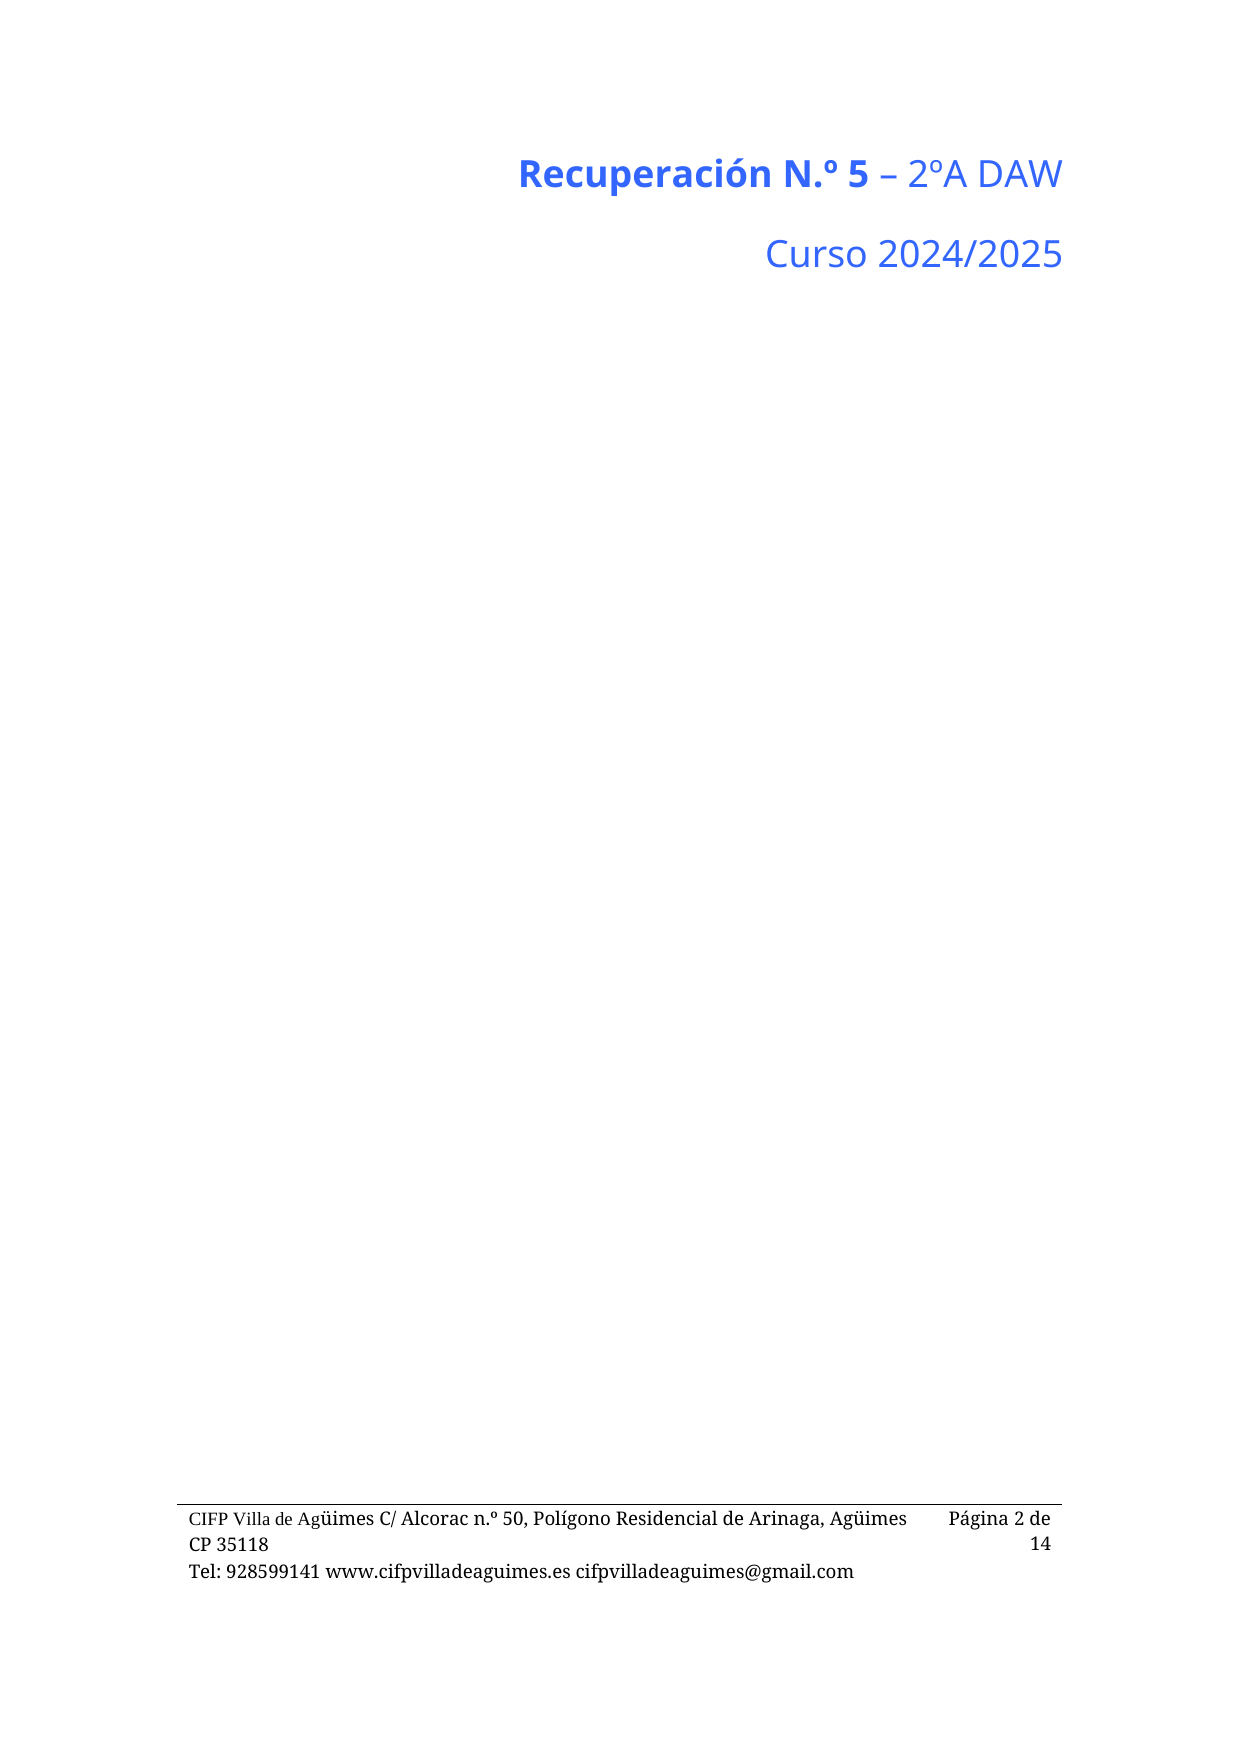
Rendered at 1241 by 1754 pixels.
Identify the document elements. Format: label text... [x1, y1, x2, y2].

text Recuperación N.º 5 – 2ºA DAW [177, 148, 1063, 199]
text Curso 2024/2025 [177, 227, 1063, 278]
